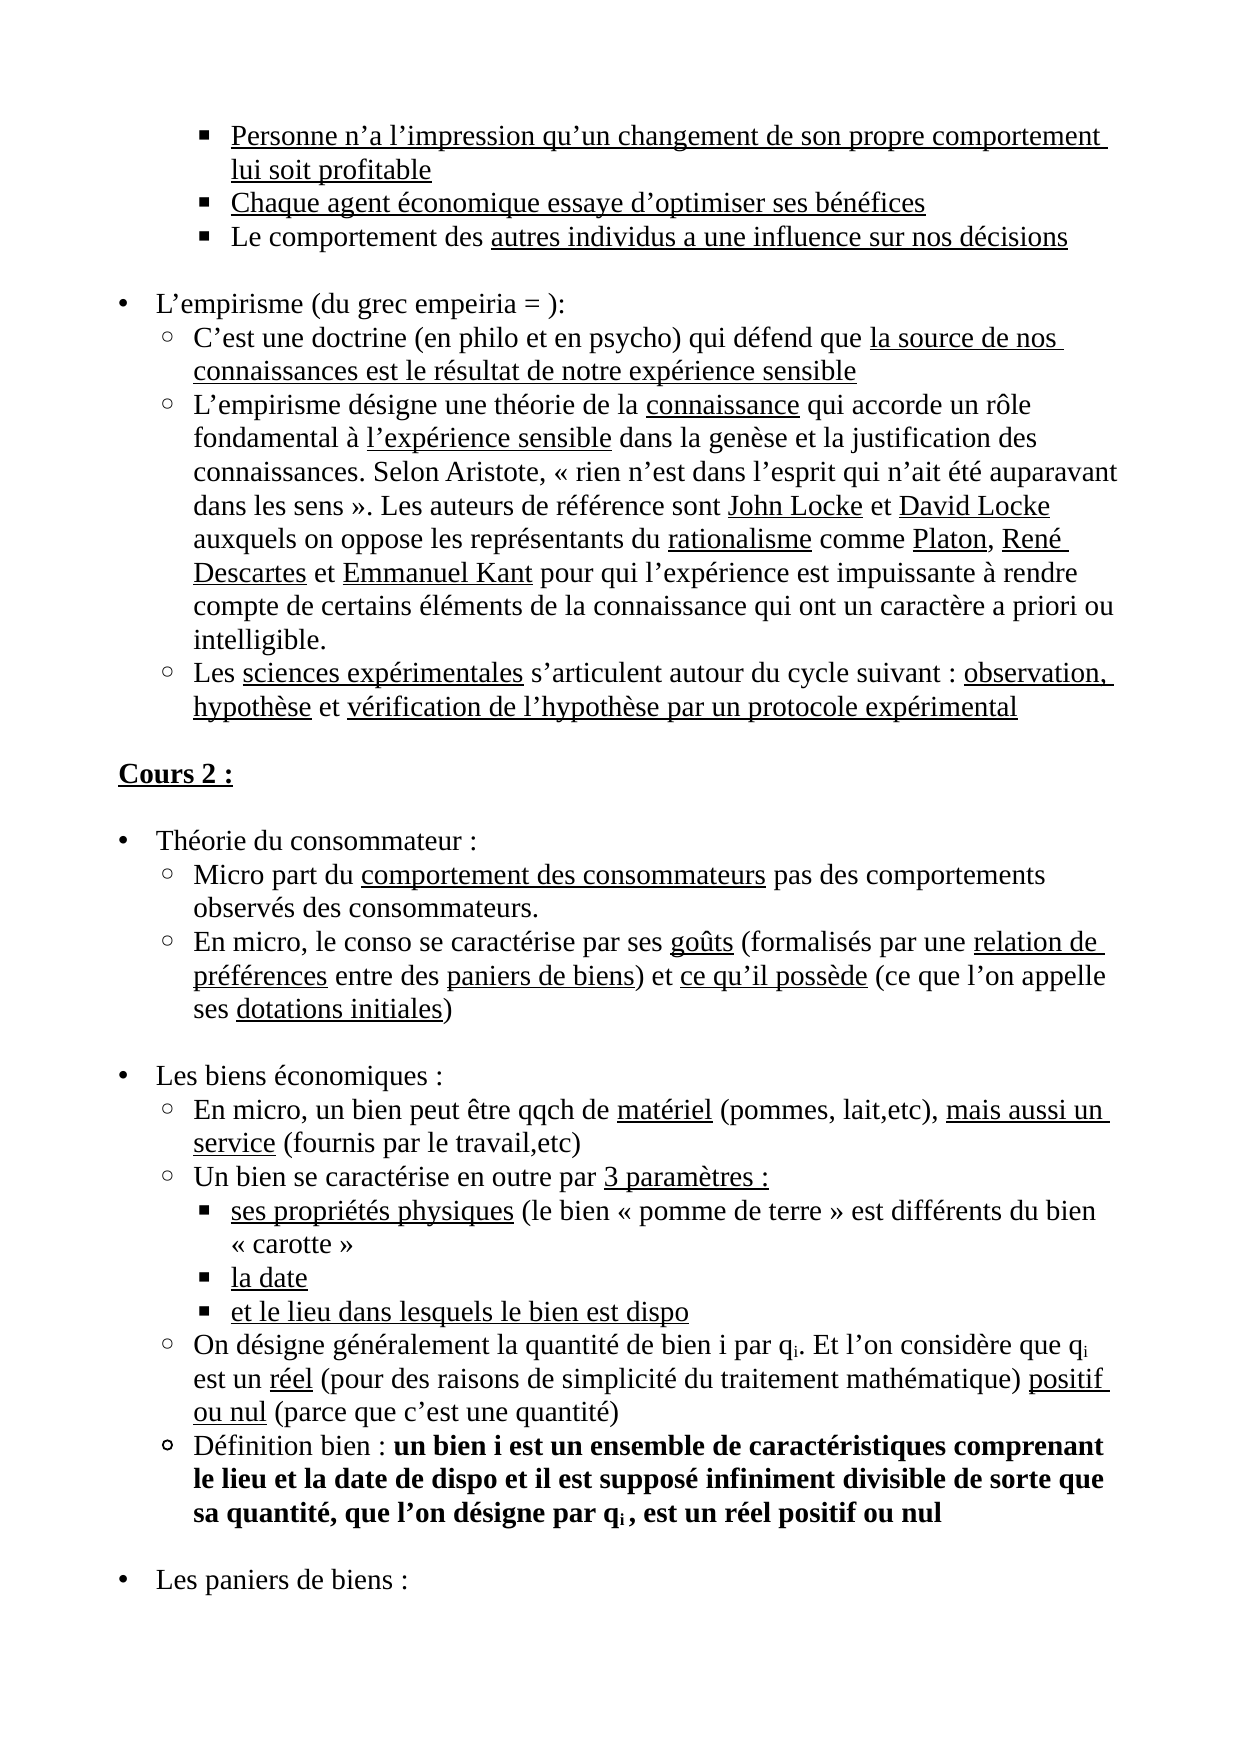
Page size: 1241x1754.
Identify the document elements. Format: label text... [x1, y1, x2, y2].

list ses propriétés physiques (le bien « pomme de terre » est différents du bien « carotte » [193, 1193, 1122, 1260]
list En micro, le conso se caractérise par ses goûts (formalisés par une relation de préférences entre des paniers de biens) et ce qu’il possède (ce que l’on appelle ses dotations initiales) [156, 924, 1122, 1025]
list Personne n’a l’impression qu’un changement de son propre comportement lui soit profitable [193, 118, 1122, 185]
list et le lieu dans lesquels le bien est dispo [193, 1294, 1122, 1327]
list Micro part du comportement des consommateurs pas des comportements observés des consommateurs. [156, 857, 1122, 924]
list L’empirisme désigne une théorie de la connaissance qui accorde un rôle fondamental à l’expérience sensible dans la genèse et la justification des connaissances. Selon Aristote, « rien n’est dans l’esprit qui n’ait été auparavant dans les sens ». Les auteurs de référence sont John Locke et David Locke auxquels on oppose les représentants du rationalisme comme Platon, René Descartes et Emmanuel Kant pour qui l’expérience est impuissante à rendre compte de certains éléments de la connaissance qui ont un caractère a priori ou intelligible. [156, 387, 1122, 655]
list L’empirisme (du grec empeiria = ): [118, 286, 1122, 320]
list la date [193, 1260, 1122, 1294]
list Chaque agent économique essaye d’optimiser ses bénéfices [193, 185, 1122, 219]
list Un bien se caractérise en outre par 3 paramètres : [156, 1159, 1122, 1193]
list En micro, un bien peut être qqch de matériel (pommes, lait,etc), mais aussi un service (fournis par le travail,etc) [156, 1092, 1122, 1159]
list C’est une doctrine (en philo et en psycho) qui défend que la source de nos connaissances est le résultat de notre expérience sensible [156, 320, 1122, 387]
list Les paniers de biens : [118, 1562, 1122, 1596]
list Les sciences expérimentales s’articulent autour du cycle suivant : observation, hypothèse et vérification de l’hypothèse par un protocole expérimental [156, 655, 1122, 723]
list On désigne généralement la quantité de bien i par qi. Et l’on considère que qi est un réel (pour des raisons de simplicité du traitement mathématique) positif ou nul (parce que c’est une quantité) [156, 1327, 1122, 1428]
list Théorie du consommateur : [118, 823, 1122, 857]
text Cours 2 : [118, 756, 1122, 790]
list Les biens économiques : [118, 1058, 1122, 1092]
list Définition bien : un bien i est un ensemble de caractéristiques comprenant le lieu et la date de dispo et il est supposé infiniment divisible de sorte que sa quantité, que l’on désigne par qi , est un réel positif ou nul [156, 1428, 1122, 1529]
list Le comportement des autres individus a une influence sur nos décisions [193, 219, 1122, 253]
